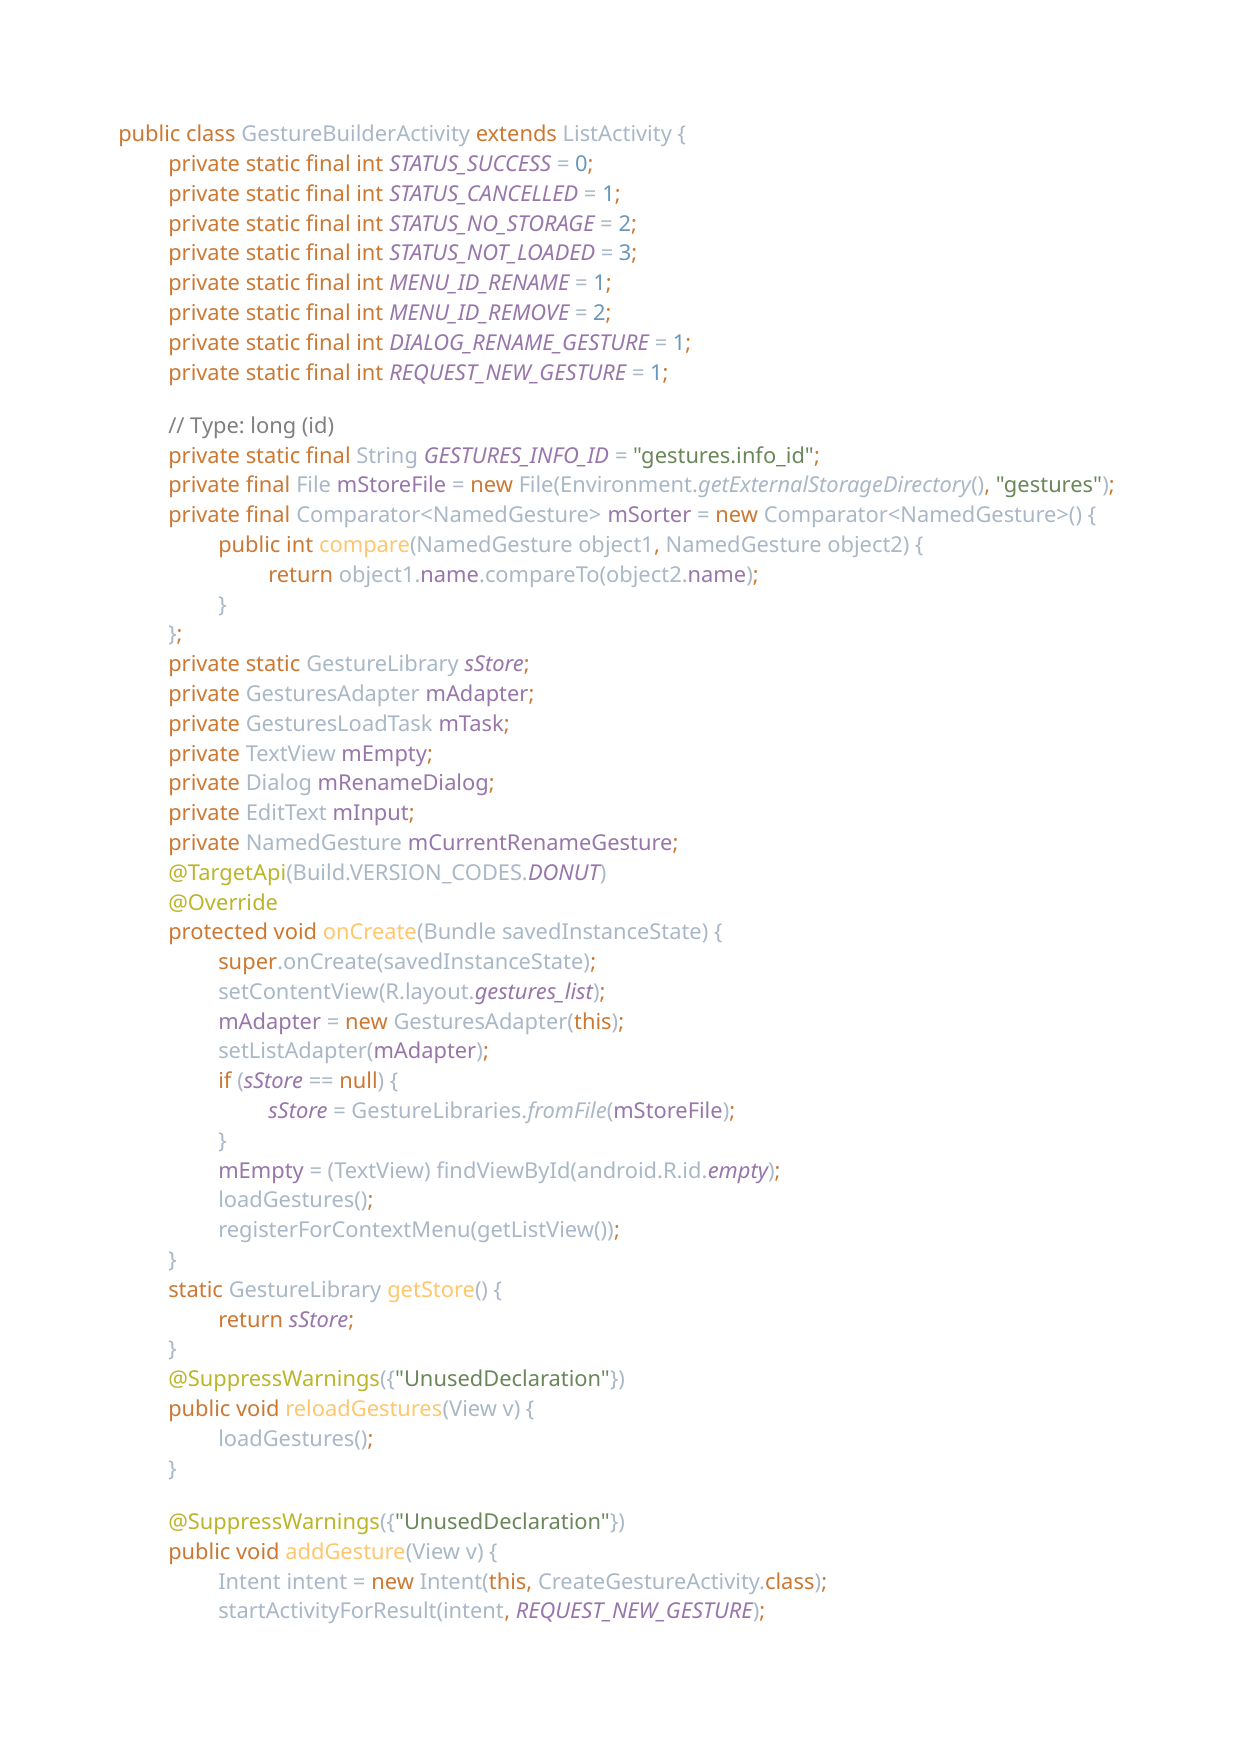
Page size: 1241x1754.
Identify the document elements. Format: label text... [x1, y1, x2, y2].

text }; [118, 618, 1122, 648]
text startActivityForResult(intent, REQUEST_NEW_GESTURE); [118, 1595, 1122, 1625]
text private GesturesAdapter mAdapter; [118, 678, 1122, 708]
text sStore = GestureLibraries.fromFile(mStoreFile); [118, 1095, 1122, 1125]
text private Dialog mRenameDialog; [118, 767, 1122, 797]
text protected void onCreate(Bundle savedInstanceState) { [118, 916, 1122, 946]
text private static final int STATUS_SUCCESS = 0; [118, 148, 1122, 178]
text public class GestureBuilderActivity extends ListActivity { [118, 118, 1122, 148]
text registerForContextMenu(getListView()); [118, 1214, 1122, 1244]
text mEmpty = (TextView) findViewById(android.R.id.empty); [118, 1155, 1122, 1184]
text private static final int REQUEST_NEW_GESTURE = 1; [118, 356, 1122, 386]
text private final Comparator<NamedGesture> mSorter = new Comparator<NamedGesture>() { [118, 499, 1122, 529]
text private final File mStoreFile = new File(Environment.getExternalStorageDirectory(), "gestures"); [118, 469, 1122, 499]
text private TextView mEmpty; [118, 738, 1122, 767]
text private NamedGesture mCurrentRenameGesture; [118, 827, 1122, 857]
text private static final int STATUS_NO_STORAGE = 2; [118, 207, 1122, 237]
text @SuppressWarnings({"UnusedDeclaration"}) [118, 1506, 1122, 1536]
text loadGestures(); [118, 1184, 1122, 1214]
text } [118, 1333, 1122, 1363]
text public int compare(NamedGesture object1, NamedGesture object2) { [118, 529, 1122, 559]
text private static final int MENU_ID_RENAME = 1; [118, 267, 1122, 297]
text @Override [118, 887, 1122, 916]
text } [118, 1244, 1122, 1274]
text private EditText mInput; [118, 797, 1122, 827]
text private static final int STATUS_CANCELLED = 1; [118, 178, 1122, 207]
text } [118, 589, 1122, 618]
text public void addGesture(View v) { [118, 1536, 1122, 1566]
text private static final int MENU_ID_REMOVE = 2; [118, 297, 1122, 327]
text loadGestures(); [118, 1423, 1122, 1453]
text public void reloadGestures(View v) { [118, 1393, 1122, 1423]
text if (sStore == null) { [118, 1065, 1122, 1095]
text private static final int DIALOG_RENAME_GESTURE = 1; [118, 327, 1122, 356]
text static GestureLibrary getStore() { [118, 1274, 1122, 1304]
text return object1.name.compareTo(object2.name); [118, 559, 1122, 589]
text @TargetApi(Build.VERSION_CODES.DONUT) [118, 857, 1122, 887]
text private static GestureLibrary sStore; [118, 648, 1122, 678]
text mAdapter = new GesturesAdapter(this); [118, 1006, 1122, 1036]
text setListAdapter(mAdapter); [118, 1036, 1122, 1065]
text return sStore; [118, 1304, 1122, 1333]
text private GesturesLoadTask mTask; [118, 708, 1122, 738]
text private static final int STATUS_NOT_LOADED = 3; [118, 237, 1122, 267]
text private static final String GESTURES_INFO_ID = "gestures.info_id"; [118, 440, 1122, 469]
text Intent intent = new Intent(this, CreateGestureActivity.class); [118, 1566, 1122, 1595]
text @SuppressWarnings({"UnusedDeclaration"}) [118, 1363, 1122, 1393]
text super.onCreate(savedInstanceState); [118, 946, 1122, 976]
text setContentView(R.layout.gestures_list); [118, 976, 1122, 1006]
text } [118, 1453, 1122, 1482]
text } [118, 1125, 1122, 1155]
text // Type: long (id) [118, 410, 1122, 440]
